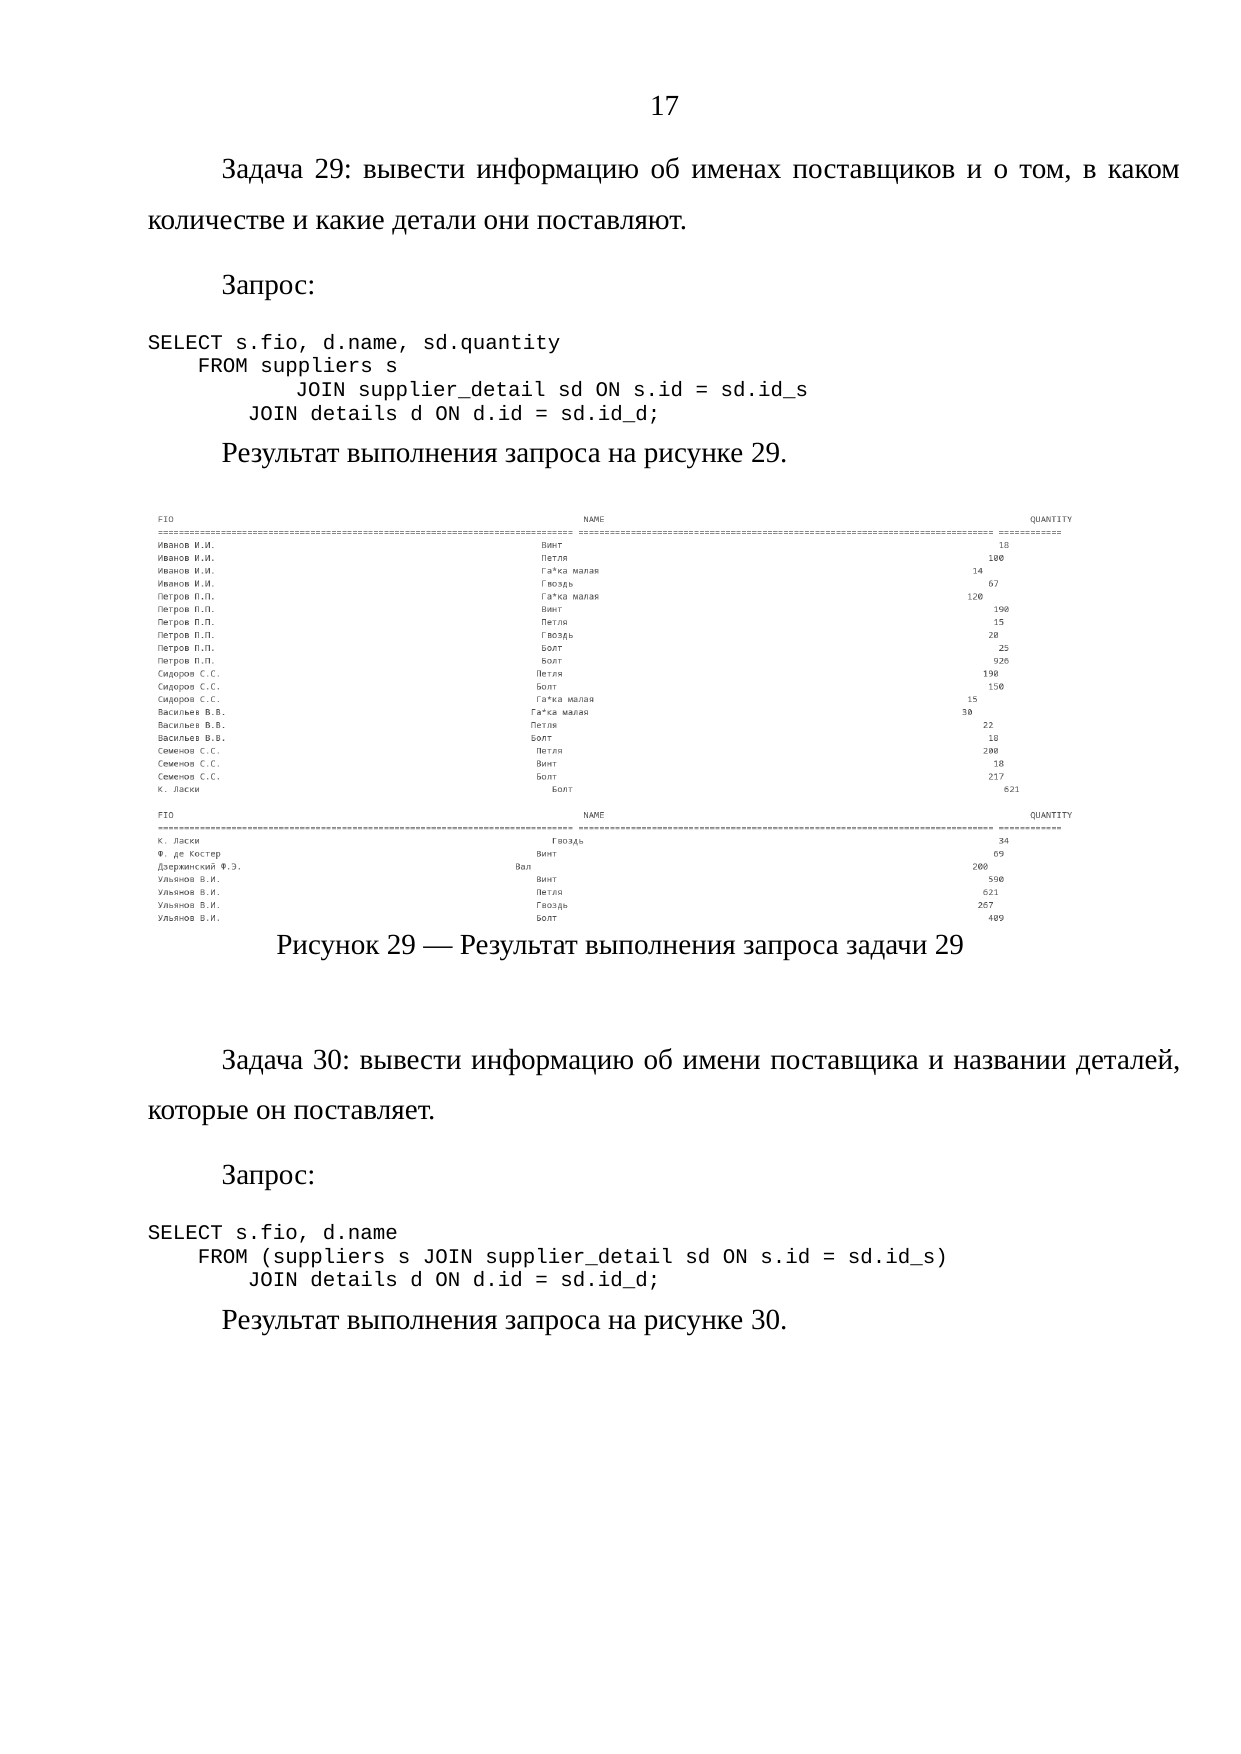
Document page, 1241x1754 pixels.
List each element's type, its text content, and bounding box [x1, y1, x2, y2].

picture [154, 512, 1086, 927]
text Запрос: [148, 267, 1181, 300]
text FROM (suppliers s JOIN supplier_detail sd ON s.id = sd.id_s) [148, 1246, 1181, 1269]
text SELECT s.fio, d.name, sd.quantity [148, 332, 1181, 355]
text Результат выполнения запроса на рисунке 30. [148, 1302, 1181, 1336]
text Результат выполнения запроса на рисунке 29. [148, 435, 1181, 469]
text JOIN details d ON d.id = sd.id_d; [148, 1269, 1181, 1293]
text FROM suppliers s [148, 355, 1181, 379]
text JOIN details d ON d.id = sd.id_d; [148, 403, 1181, 426]
text Запрос: [148, 1157, 1181, 1191]
text SELECT s.fio, d.name [148, 1222, 1181, 1246]
text Задача 29: вывести информацию об именах поставщиков и о том, в каком количестве и какие детали они поставляют. [148, 152, 1181, 235]
text JOIN supplier_detail sd ON s.id = sd.id_s [148, 379, 1181, 403]
text Задача 30: вывести информацию об имени поставщика и названии деталей, которые он поставляет. [148, 1042, 1181, 1126]
text Рисунок 29 — Результат выполнения запроса задачи 29 [154, 927, 1086, 960]
